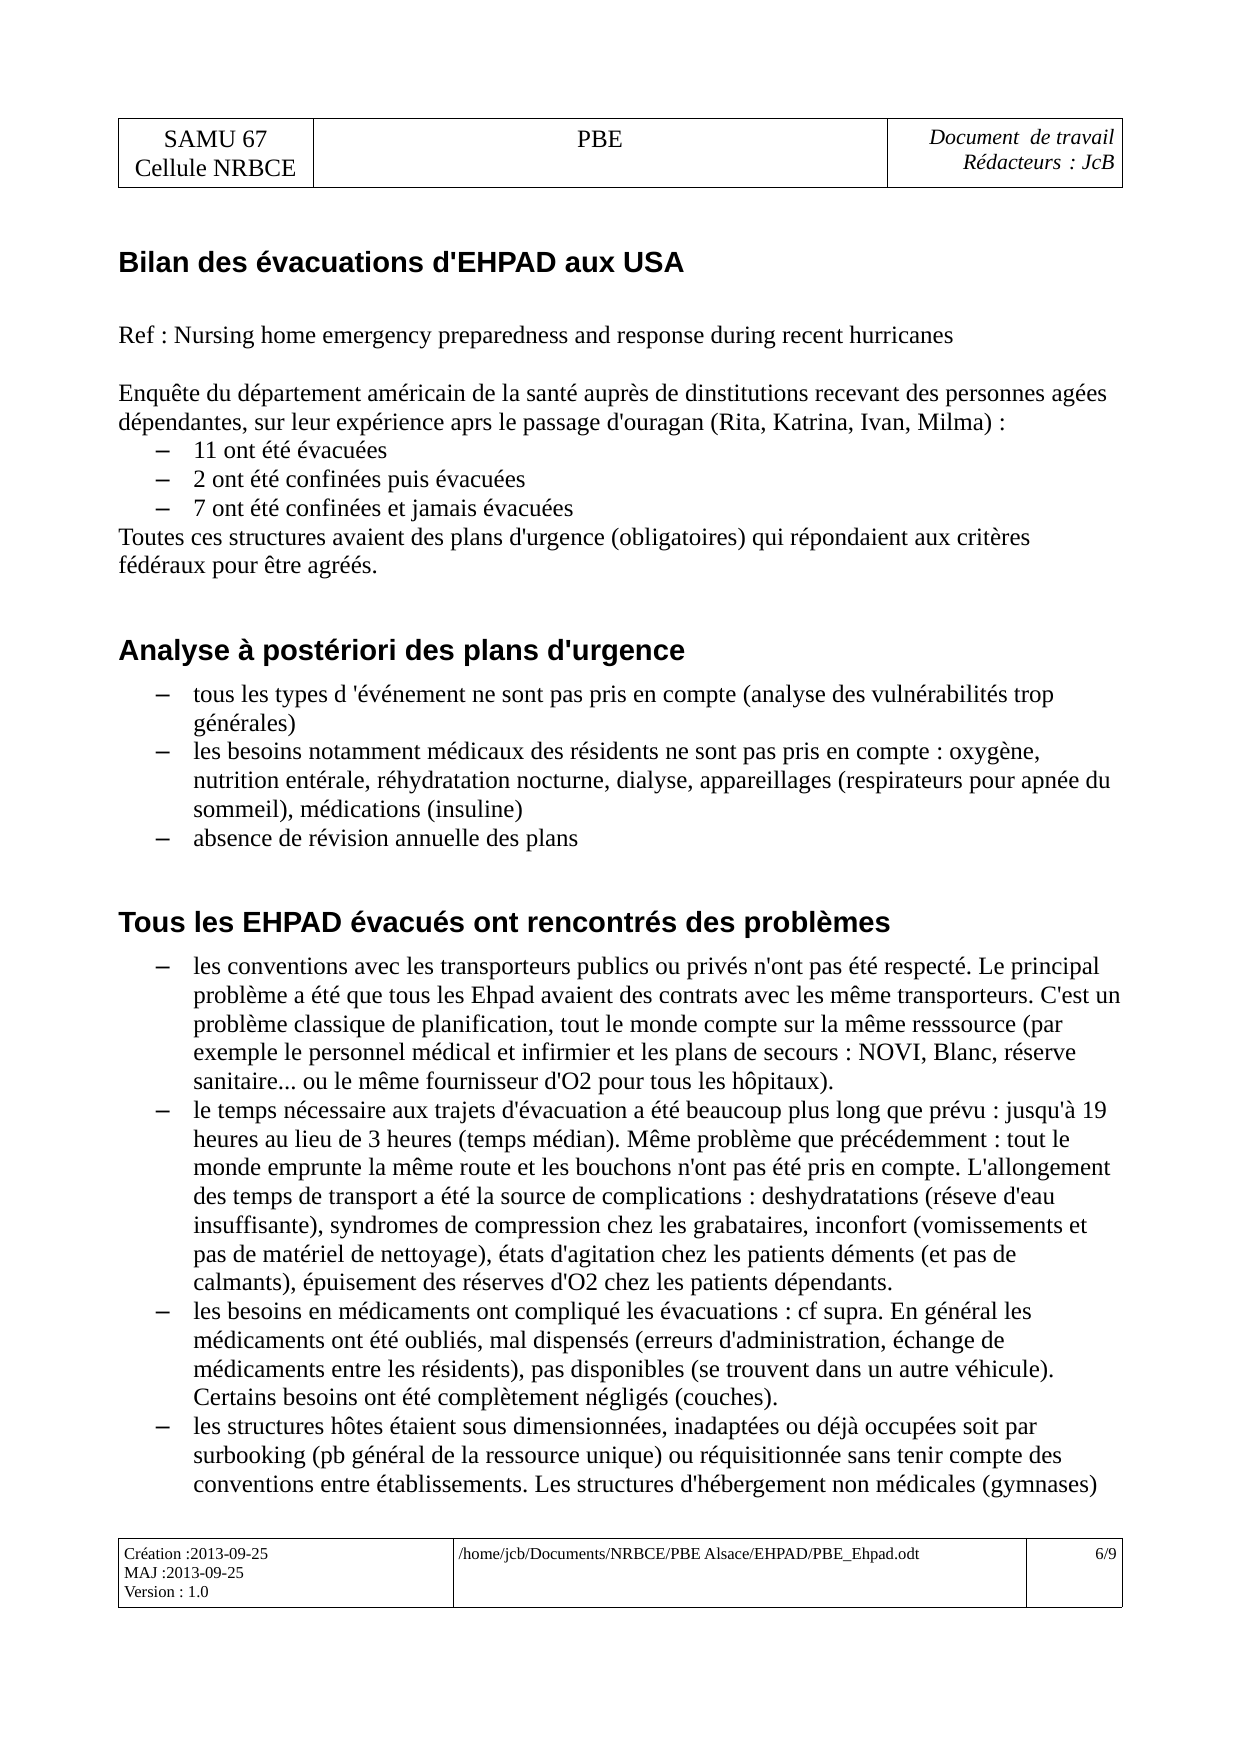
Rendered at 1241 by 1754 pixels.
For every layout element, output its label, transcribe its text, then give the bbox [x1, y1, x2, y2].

list 2 ont été confinées puis évacuées [156, 464, 1122, 493]
list les besoins en médicaments ont compliqué les évacuations : cf supra. En général les médicaments ont été oubliés, mal dispensés (erreurs d'administration, échange de médicaments entre les résidents), pas disponibles (se trouvent dans un autre véhicule). Certains besoins ont été complètement négligés (couches). [156, 1296, 1122, 1411]
list les besoins notamment médicaux des résidents ne sont pas pris en compte : oxygène, nutrition entérale, réhydratation nocturne, dialyse, appareillages (respirateurs pour apnée du sommeil), médications (insuline) [156, 736, 1122, 823]
subtitle Bilan des évacuations d'EHPAD aux USA [118, 246, 1122, 279]
subtitle Tous les EHPAD évacués ont rencontrés des problèmes [118, 905, 1122, 939]
list 7 ont été confinées et jamais évacuées [156, 493, 1122, 522]
list absence de révision annuelle des plans [156, 823, 1122, 851]
list tous les types d 'événement ne sont pas pris en compte (analyse des vulnérabilités trop générales) [156, 679, 1122, 736]
list le temps nécessaire aux trajets d'évacuation a été beaucoup plus long que prévu : jusqu'à 19 heures au lieu de 3 heures (temps médian). Même problème que précédemment : tout le monde emprunte la même route et les bouchons n'ont pas été pris en compte. L'allongement des temps de transport a été la source de complications : deshydratations (réseve d'eau insuffisante), syndromes de compression chez les grabataires, inconfort (vomissements et pas de matériel de nettoyage), états d'agitation chez les patients déments (et pas de calmants), épuisement des réserves d'O2 chez les patients dépendants. [156, 1095, 1122, 1296]
text Ref : Nursing home emergency preparedness and response during recent hurricanes [118, 320, 1122, 349]
text Enquête du département américain de la santé auprès de dinstitutions recevant des personnes agées dépendantes, sur leur expérience aprs le passage d'ouragan (Rita, Katrina, Ivan, Milma) : [118, 378, 1122, 435]
subtitle Analyse à postériori des plans d'urgence [118, 633, 1122, 666]
list les structures hôtes étaient sous dimensionnées, inadaptées ou déjà occupées soit par surbooking (pb général de la ressource unique) ou réquisitionnée sans tenir compte des conventions entre établissements. Les structures d'hébergement non médicales (gymnases) [156, 1411, 1122, 1497]
text Toutes ces structures avaient des plans d'urgence (obligatoires) qui répondaient aux critères fédéraux pour être agréés. [118, 522, 1122, 579]
list les conventions avec les transporteurs publics ou privés n'ont pas été respecté. Le principal problème a été que tous les Ehpad avaient des contrats avec les même transporteurs. C'est un problème classique de planification, tout le monde compte sur la même resssource (par exemple le personnel médical et infirmier et les plans de secours : NOVI, Blanc, réserve sanitaire... ou le même fournisseur d'O2 pour tous les hôpitaux). [156, 951, 1122, 1095]
list 11 ont été évacuées [156, 435, 1122, 464]
